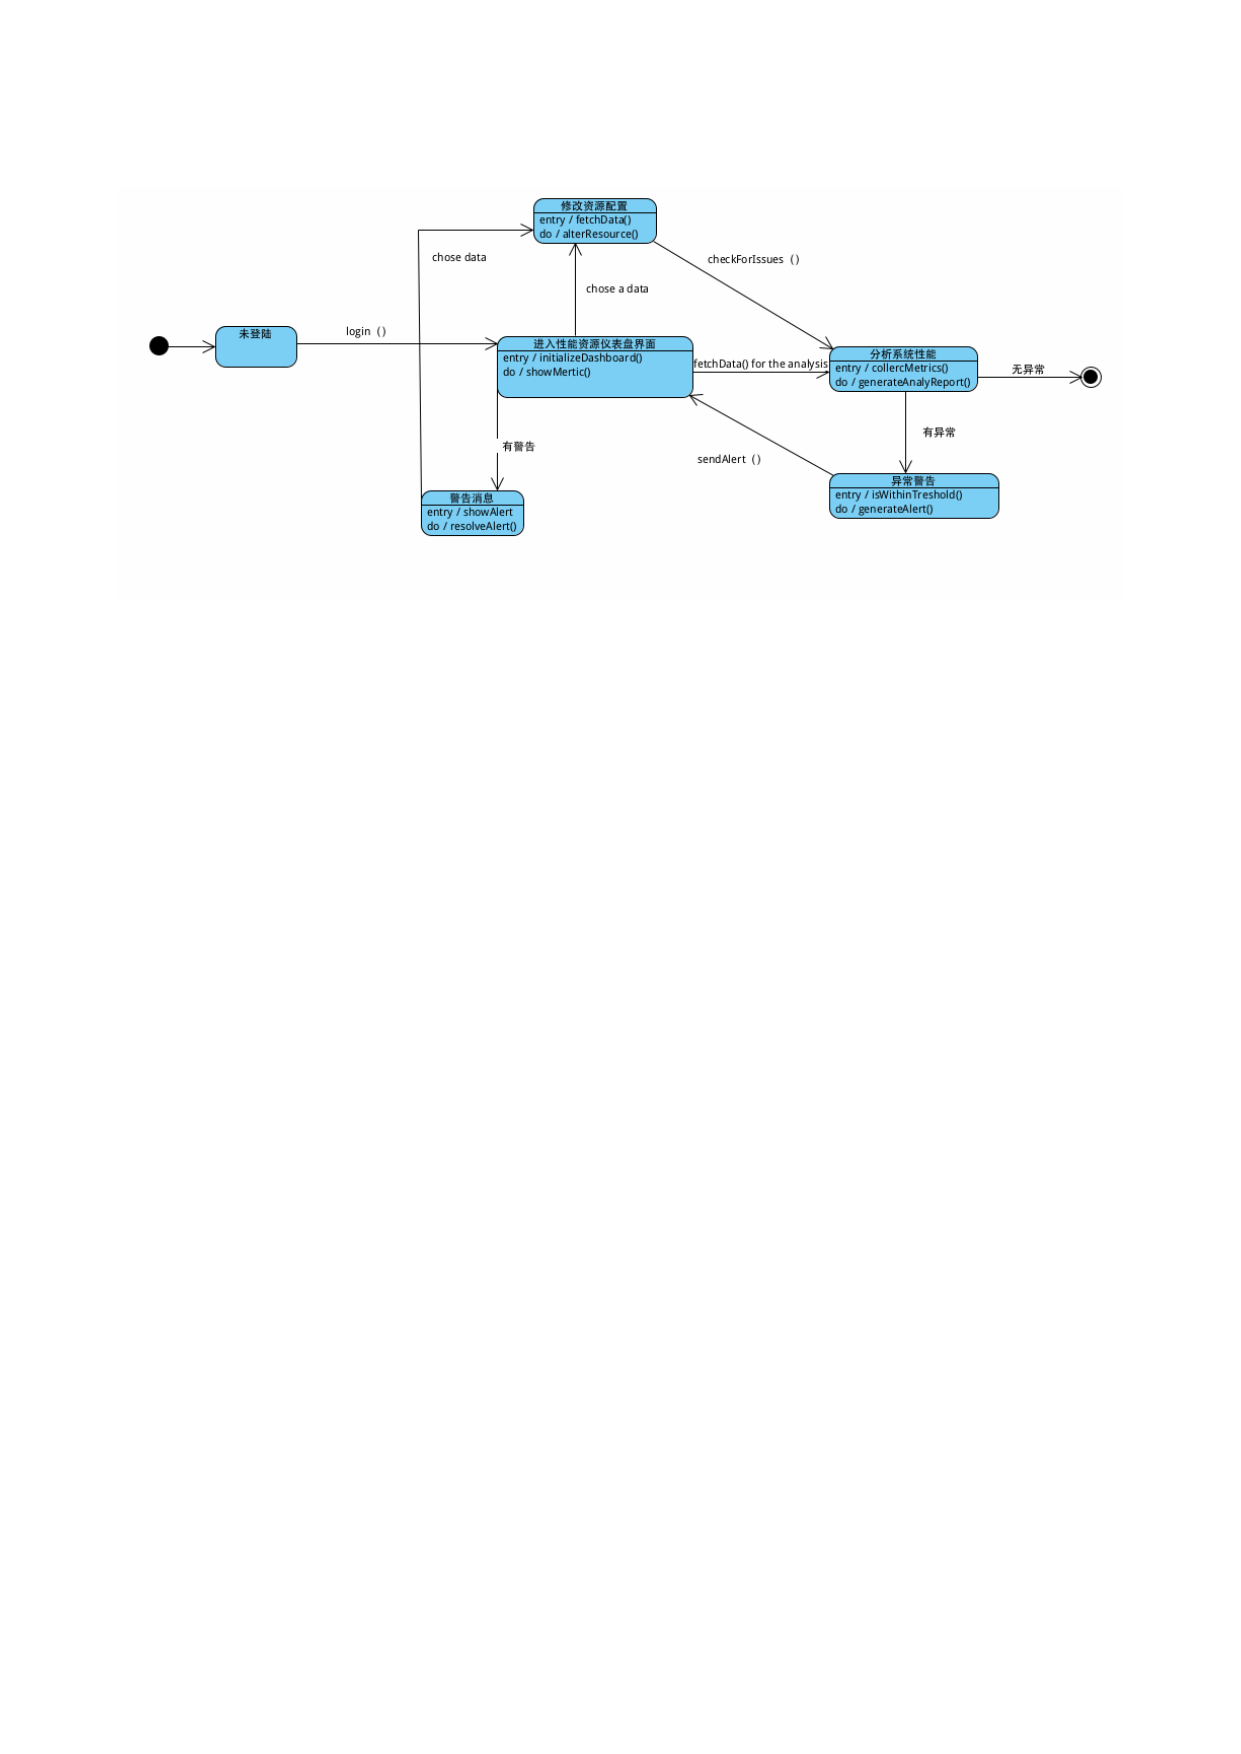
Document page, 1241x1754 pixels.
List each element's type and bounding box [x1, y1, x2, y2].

picture [118, 187, 1123, 600]
